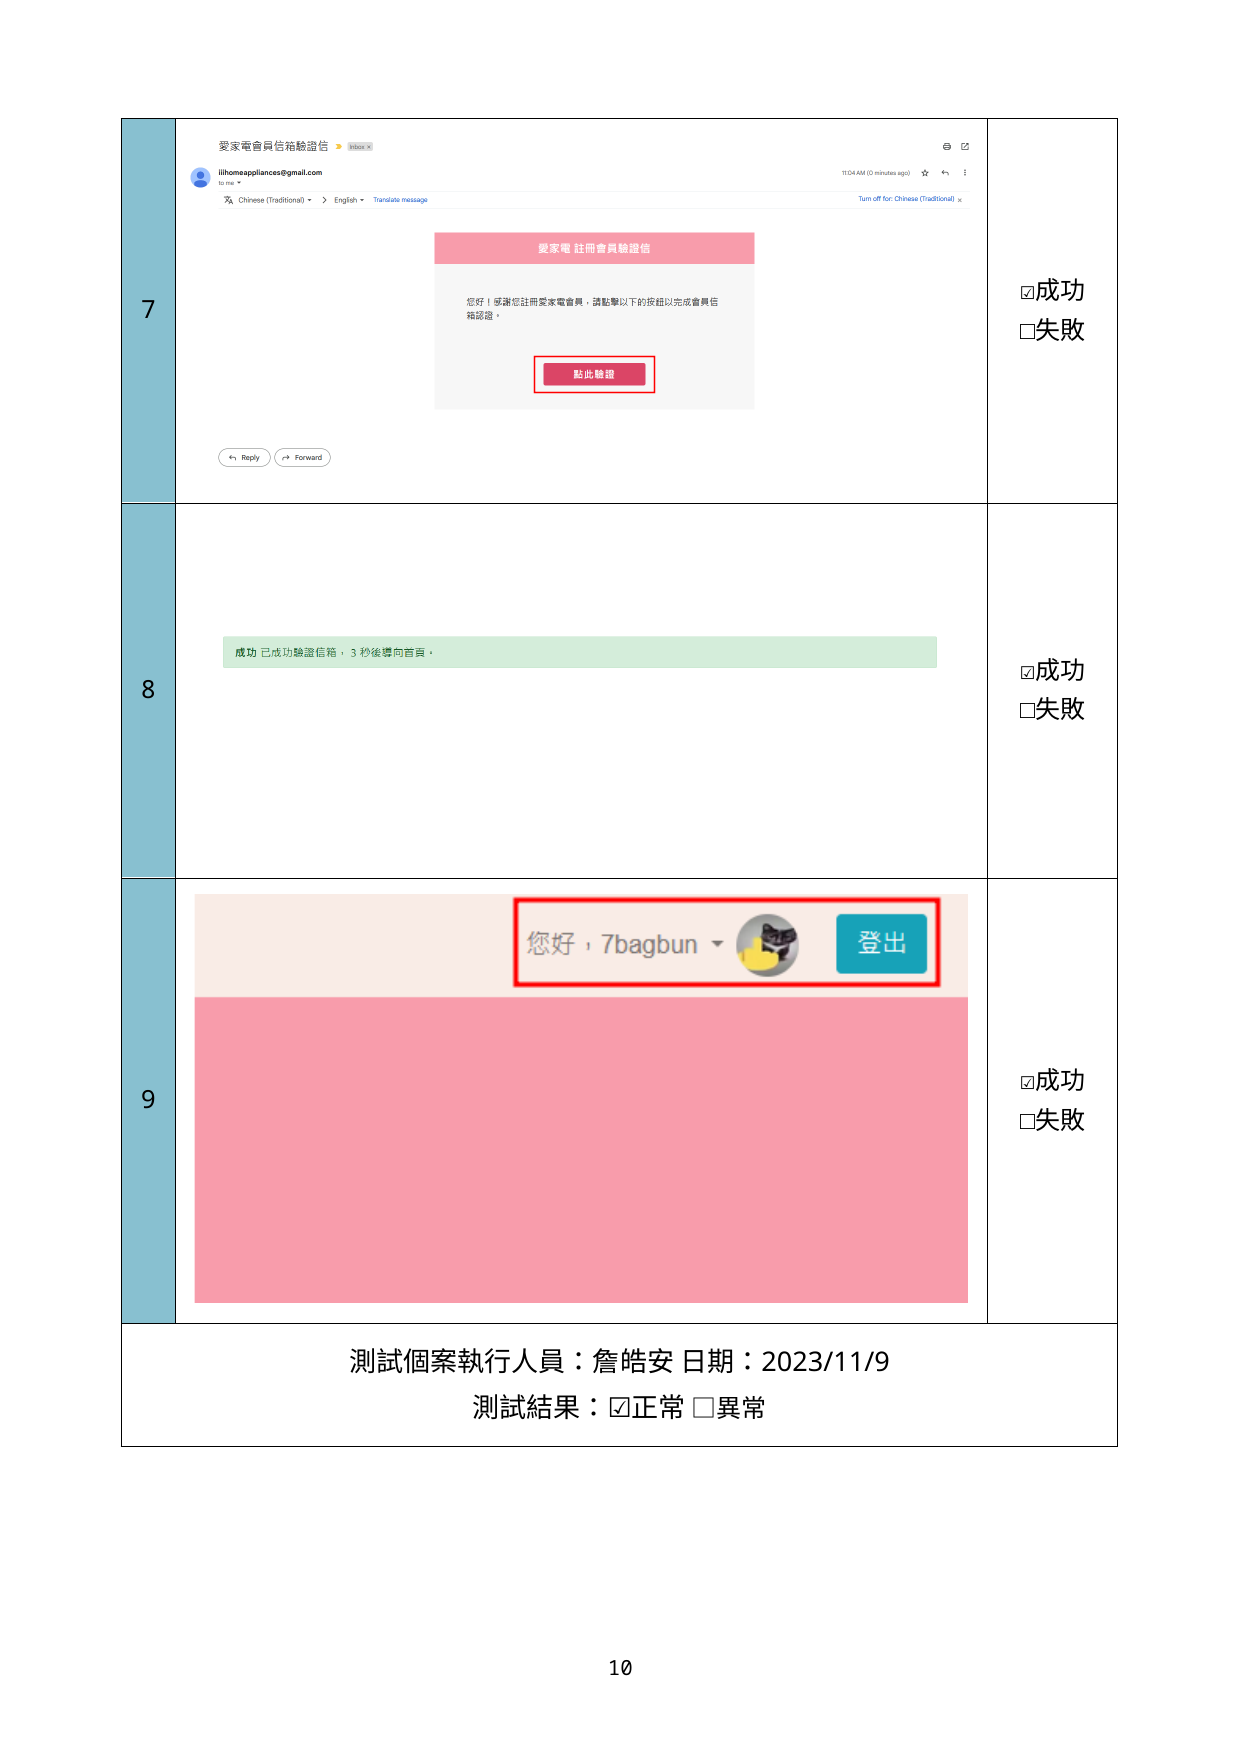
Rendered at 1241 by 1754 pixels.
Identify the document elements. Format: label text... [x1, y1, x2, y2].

table_cell 8 [122, 504, 175, 877]
table_cell [176, 879, 987, 1323]
table_cell [176, 504, 987, 877]
table_cell ☑成功 □失敗 [988, 119, 1117, 502]
table_cell ☑成功 □失敗 [988, 879, 1117, 1323]
table_cell [176, 119, 987, 502]
table_cell 9 [122, 879, 175, 1323]
table_cell ☑成功 □失敗 [988, 504, 1117, 877]
table_cell 測試個案執行人員：詹皓安 日期：2023/11/9 測試結果：☑正常 □異常 [122, 1324, 1117, 1446]
picture [186, 609, 977, 768]
picture [194, 894, 968, 1303]
picture [186, 135, 977, 482]
table_cell 7 [122, 119, 175, 502]
